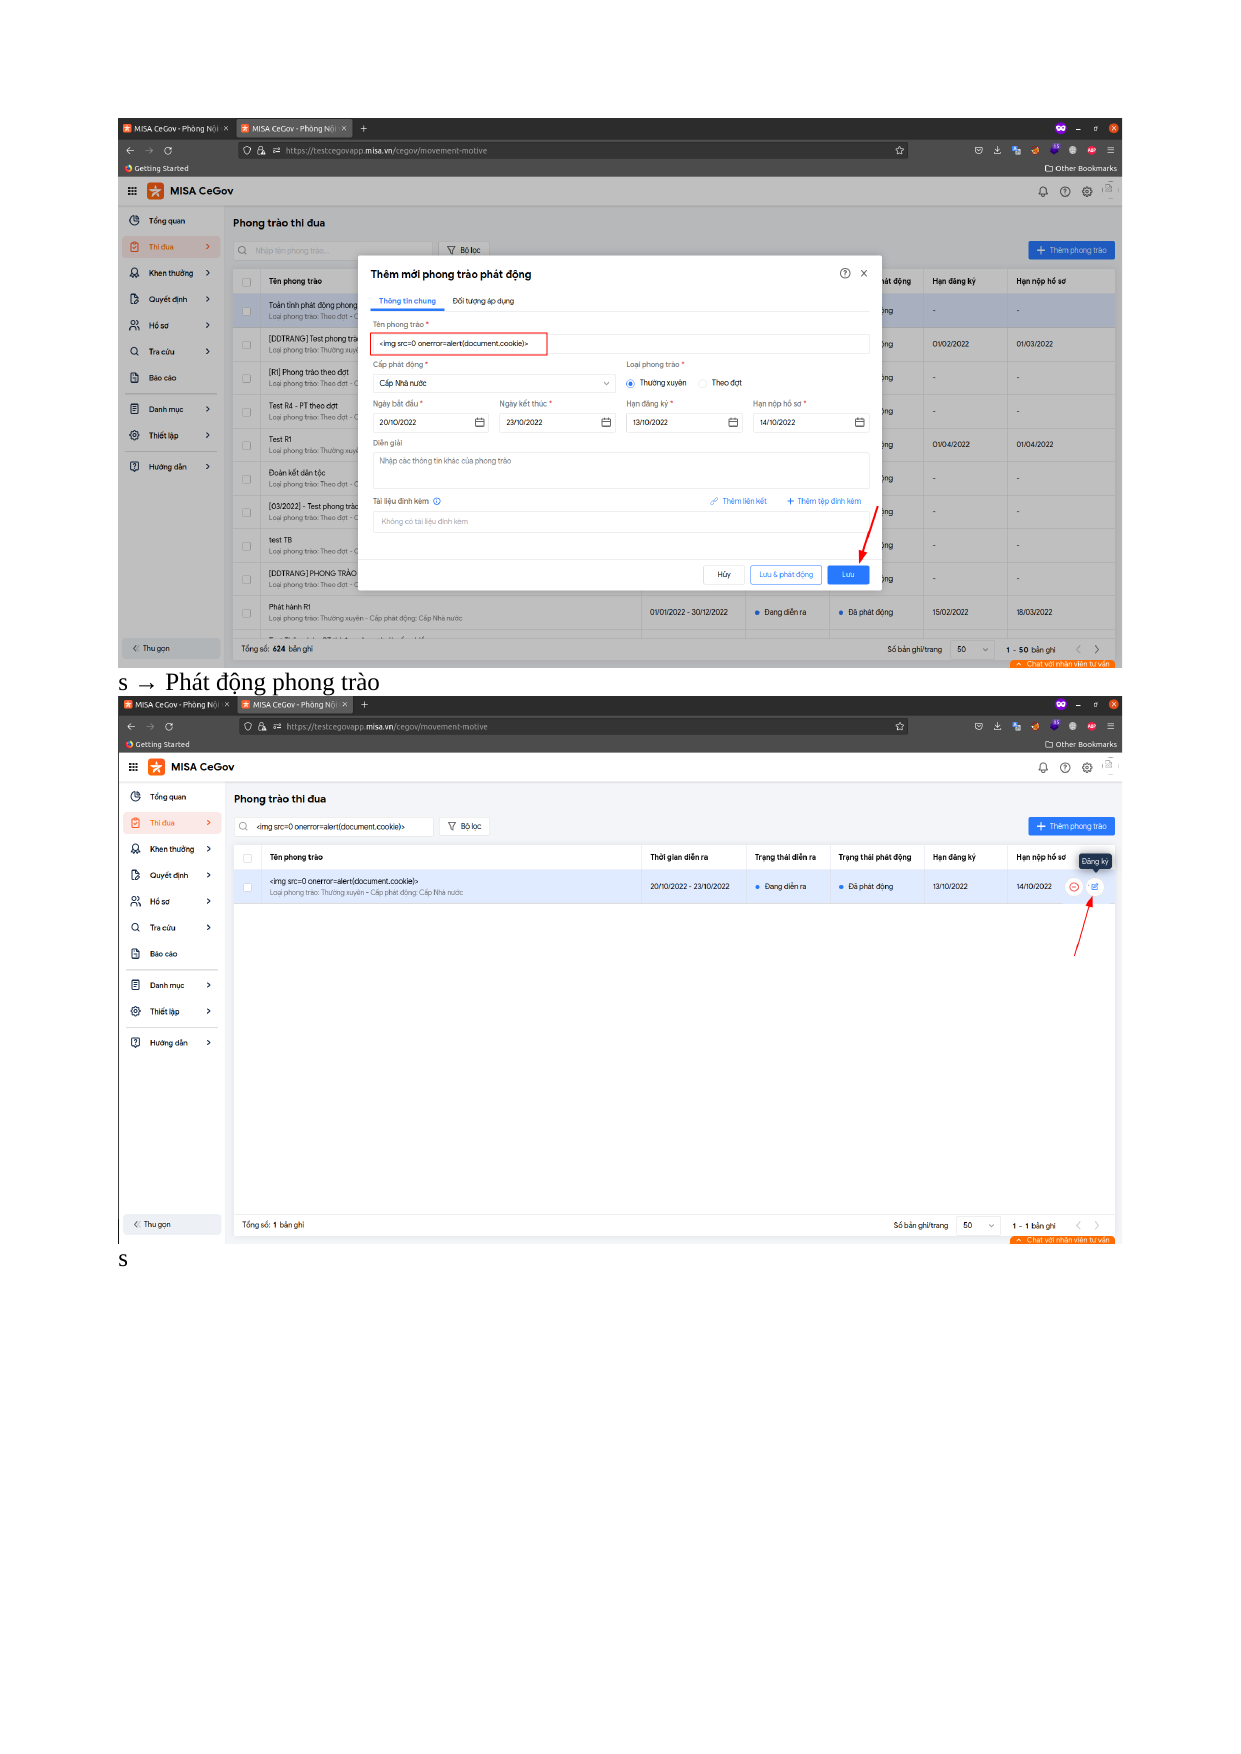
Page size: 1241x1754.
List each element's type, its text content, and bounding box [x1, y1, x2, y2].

picture [118, 118, 1123, 668]
picture [118, 696, 1123, 1244]
text s → Phát động phong trào [118, 668, 1122, 696]
text s [118, 1244, 1122, 1272]
